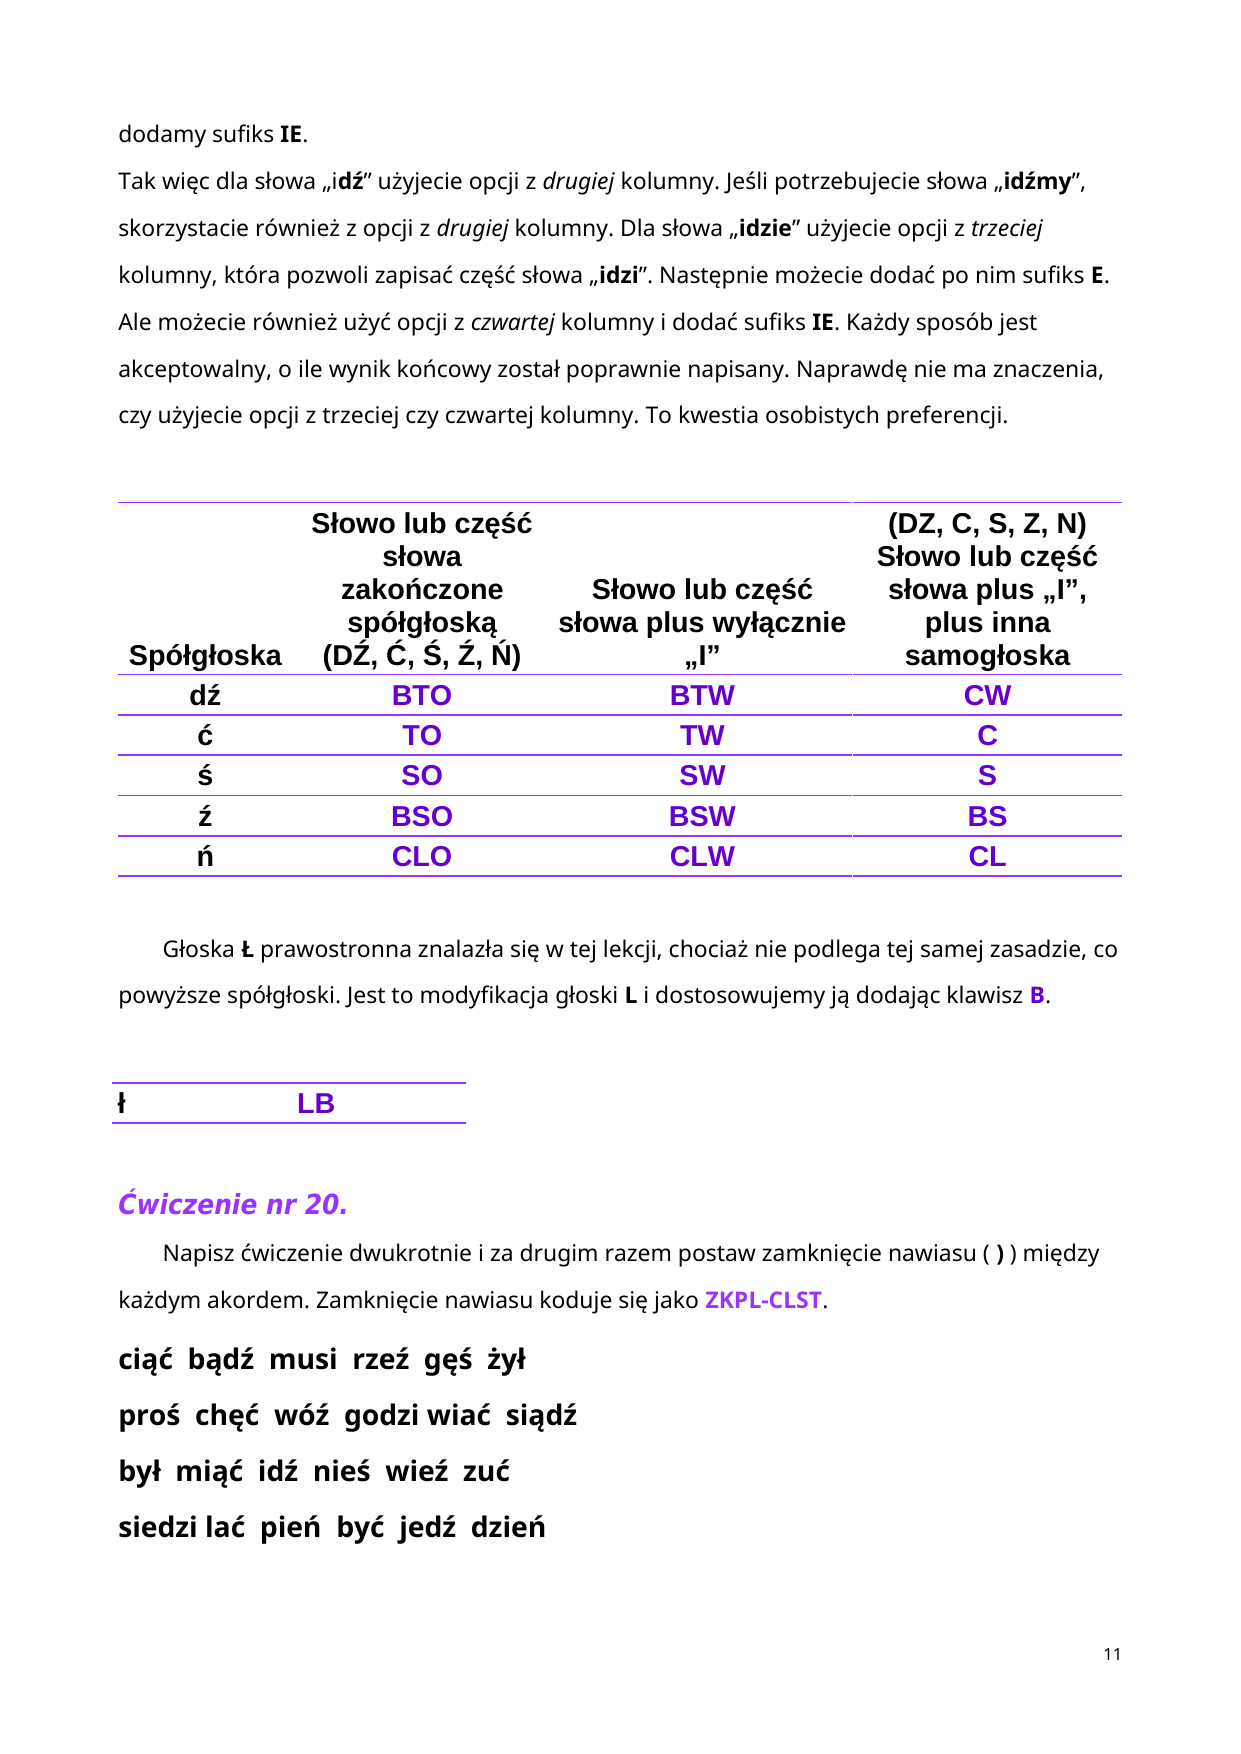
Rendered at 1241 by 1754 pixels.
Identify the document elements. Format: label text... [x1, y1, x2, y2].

table_header LB [291, 1084, 466, 1122]
table_cell CL [853, 837, 1122, 875]
table_header (DZ, C, S, Z, N) Słowo lub część słowa plus „I”, plus inna samogłoska [853, 503, 1122, 674]
table_cell TW [552, 716, 852, 754]
text Napisz ćwiczenie dwukrotnie i za drugim razem postaw zamknięcie nawiasu ( ) ) między każdym akordem. Zamknięcie nawiasu koduje się jako ZKPL-CLST. [118, 1237, 1122, 1315]
table_cell CW [853, 675, 1122, 714]
table_cell BSW [552, 796, 852, 835]
table_header Słowo lub część słowa plus wyłącznie „I” [552, 503, 852, 674]
table_cell ć [118, 716, 292, 754]
table_cell SW [552, 756, 852, 795]
text dodamy sufiks IE. Tak więc dla słowa „idź” użyjecie opcji z drugiej kolumny. Jeśli potrzebujecie słowa „idźmy”, skorzystacie również z opcji z drugiej kolumny. Dla słowa „idzie” użyjecie opcji z trzeciej kolumny, która pozwoli zapisać część słowa „idzi”. Następnie możecie dodać po nim sufiks E. Ale możecie również użyć opcji z czwartej kolumny i dodać sufiks IE. Każdy sposób jest akceptowalny, o ile wynik końcowy został poprawnie napisany. Naprawdę nie ma znaczenia, czy użyjecie opcji z trzeciej czy czwartej kolumny. To kwestia osobistych preferencji. [118, 118, 1122, 431]
table_cell BSO [292, 796, 552, 835]
table_header Słowo lub część słowa zakończone spółgłoską (DŹ, Ć, Ś, Ź, Ń) [292, 503, 552, 674]
table_header Spółgłoska [118, 503, 292, 674]
text Głoska Ł prawostronna znalazła się w tej lekcji, chociaż nie podlega tej samej zasadzie, co powyższe spółgłoski. Jest to modyfikacja głoski L i dostosowujemy ją dodając klawisz B. [118, 933, 1122, 1011]
table_cell dź [118, 675, 292, 714]
table_cell CLW [552, 837, 852, 875]
table_cell S [853, 756, 1122, 795]
text proś chęć wóź godzi wiać siądź [118, 1395, 1122, 1434]
table_cell ń [118, 837, 292, 875]
text był miąć idź nieś wieź zuć [118, 1451, 1122, 1490]
text siedzi lać pień być jedź dzień [118, 1507, 1122, 1546]
text ciąć bądź musi rzeź gęś żył [118, 1339, 1122, 1378]
table_cell BTO [292, 675, 552, 714]
subtitle Ćwiczenie nr 20. [118, 1189, 1122, 1221]
table_cell C [853, 716, 1122, 754]
table_cell BS [853, 796, 1122, 835]
table_cell ś [118, 756, 292, 795]
table_cell SO [292, 756, 552, 795]
table_cell TO [292, 716, 552, 754]
table_cell CLO [292, 837, 552, 875]
table_cell BTW [552, 675, 852, 714]
table_header ł [112, 1084, 291, 1122]
table_cell ź [118, 796, 292, 835]
